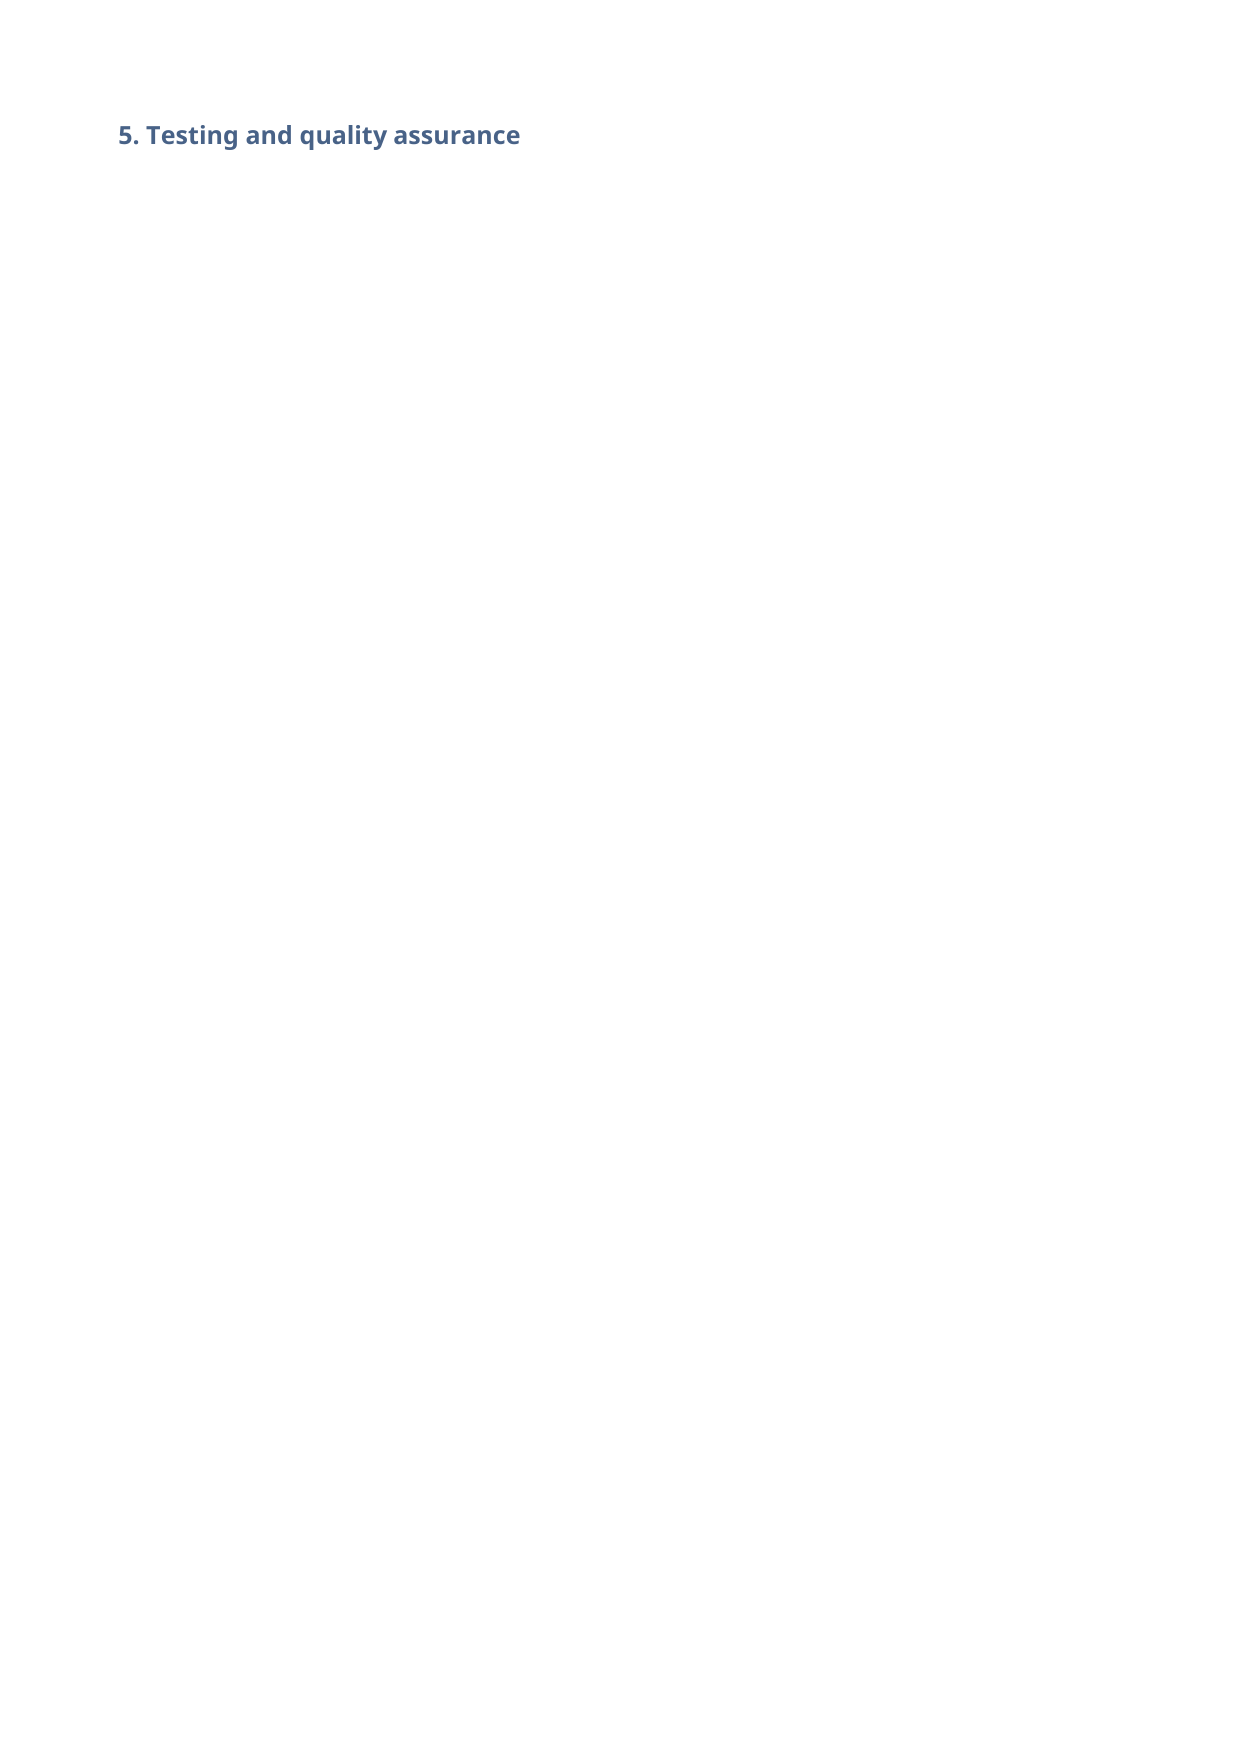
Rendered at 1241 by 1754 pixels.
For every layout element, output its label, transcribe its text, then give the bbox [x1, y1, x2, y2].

text 5. Testing and quality assurance [118, 118, 1122, 152]
